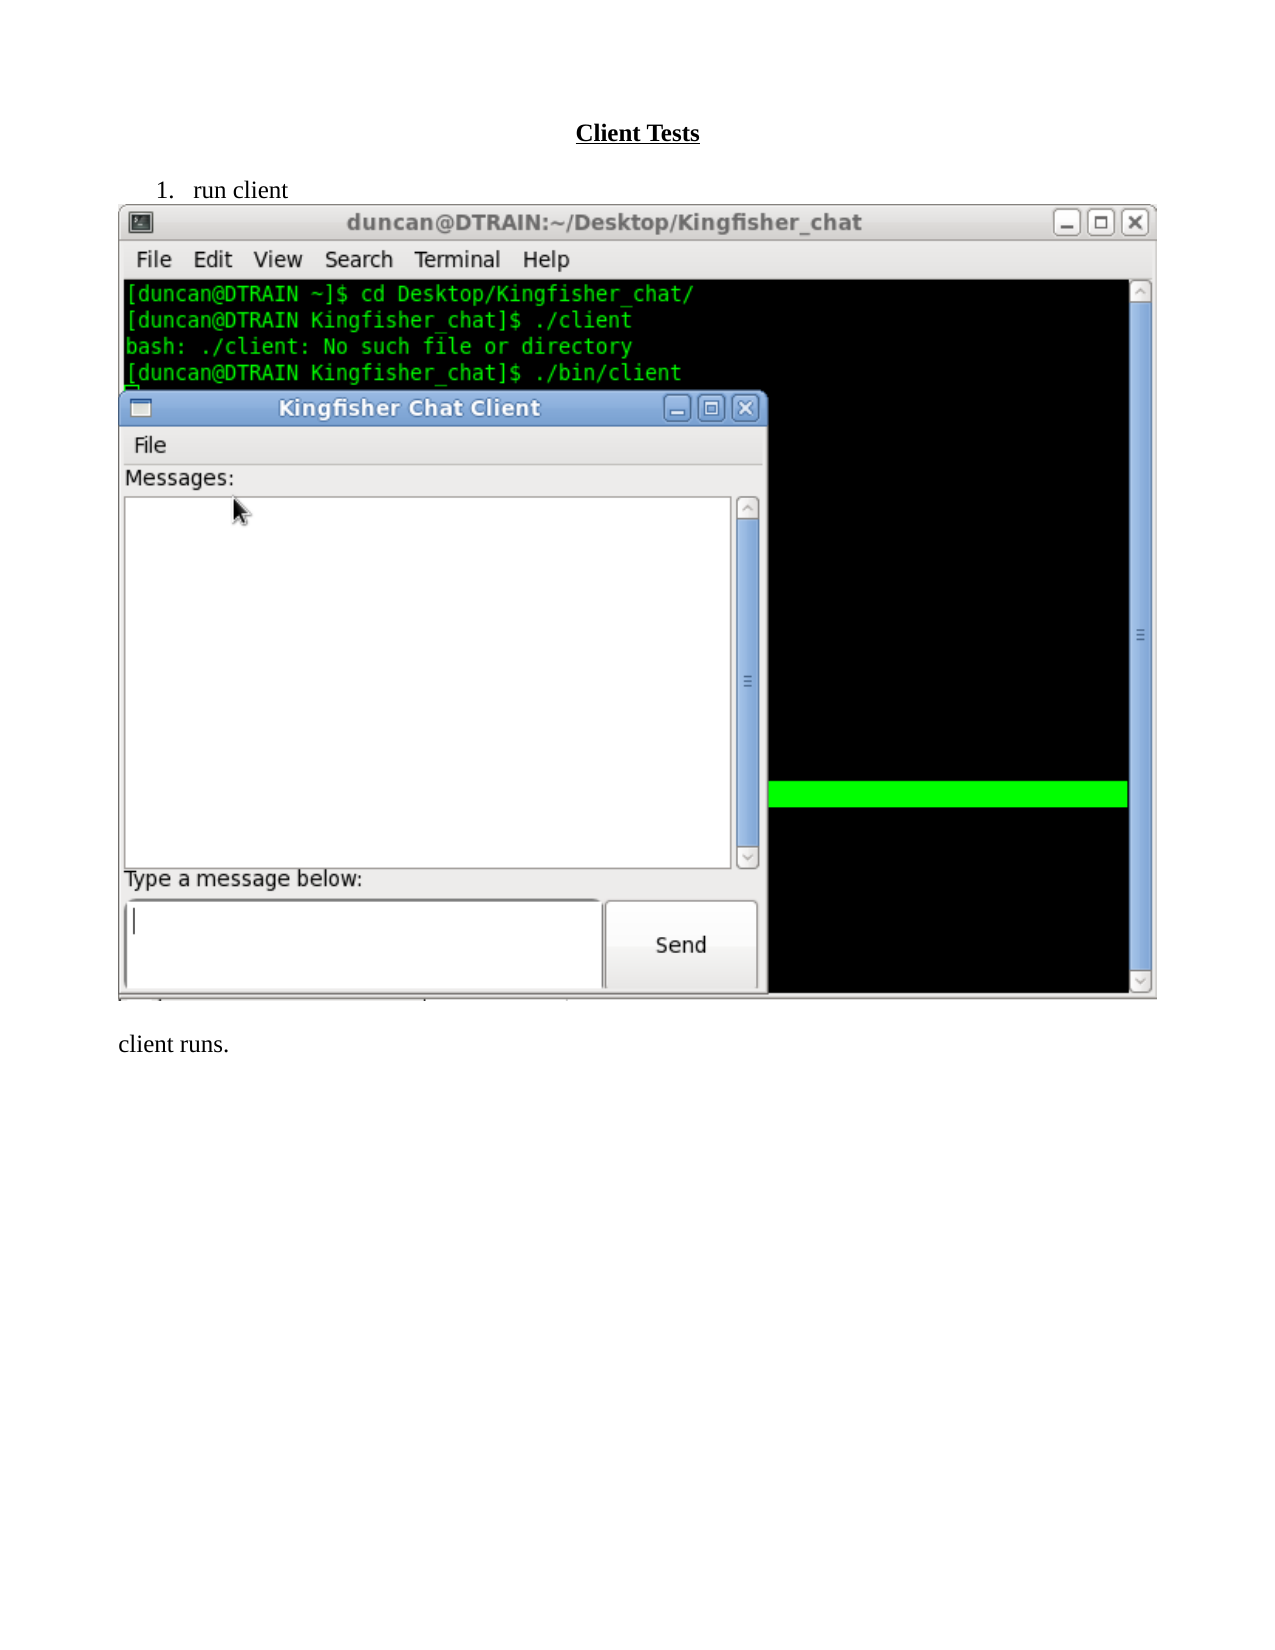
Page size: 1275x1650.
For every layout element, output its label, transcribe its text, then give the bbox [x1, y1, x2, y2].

text Client Tests [118, 118, 1157, 147]
text client runs. [118, 1029, 1157, 1058]
list run client [156, 176, 1157, 204]
picture [118, 204, 1157, 1001]
